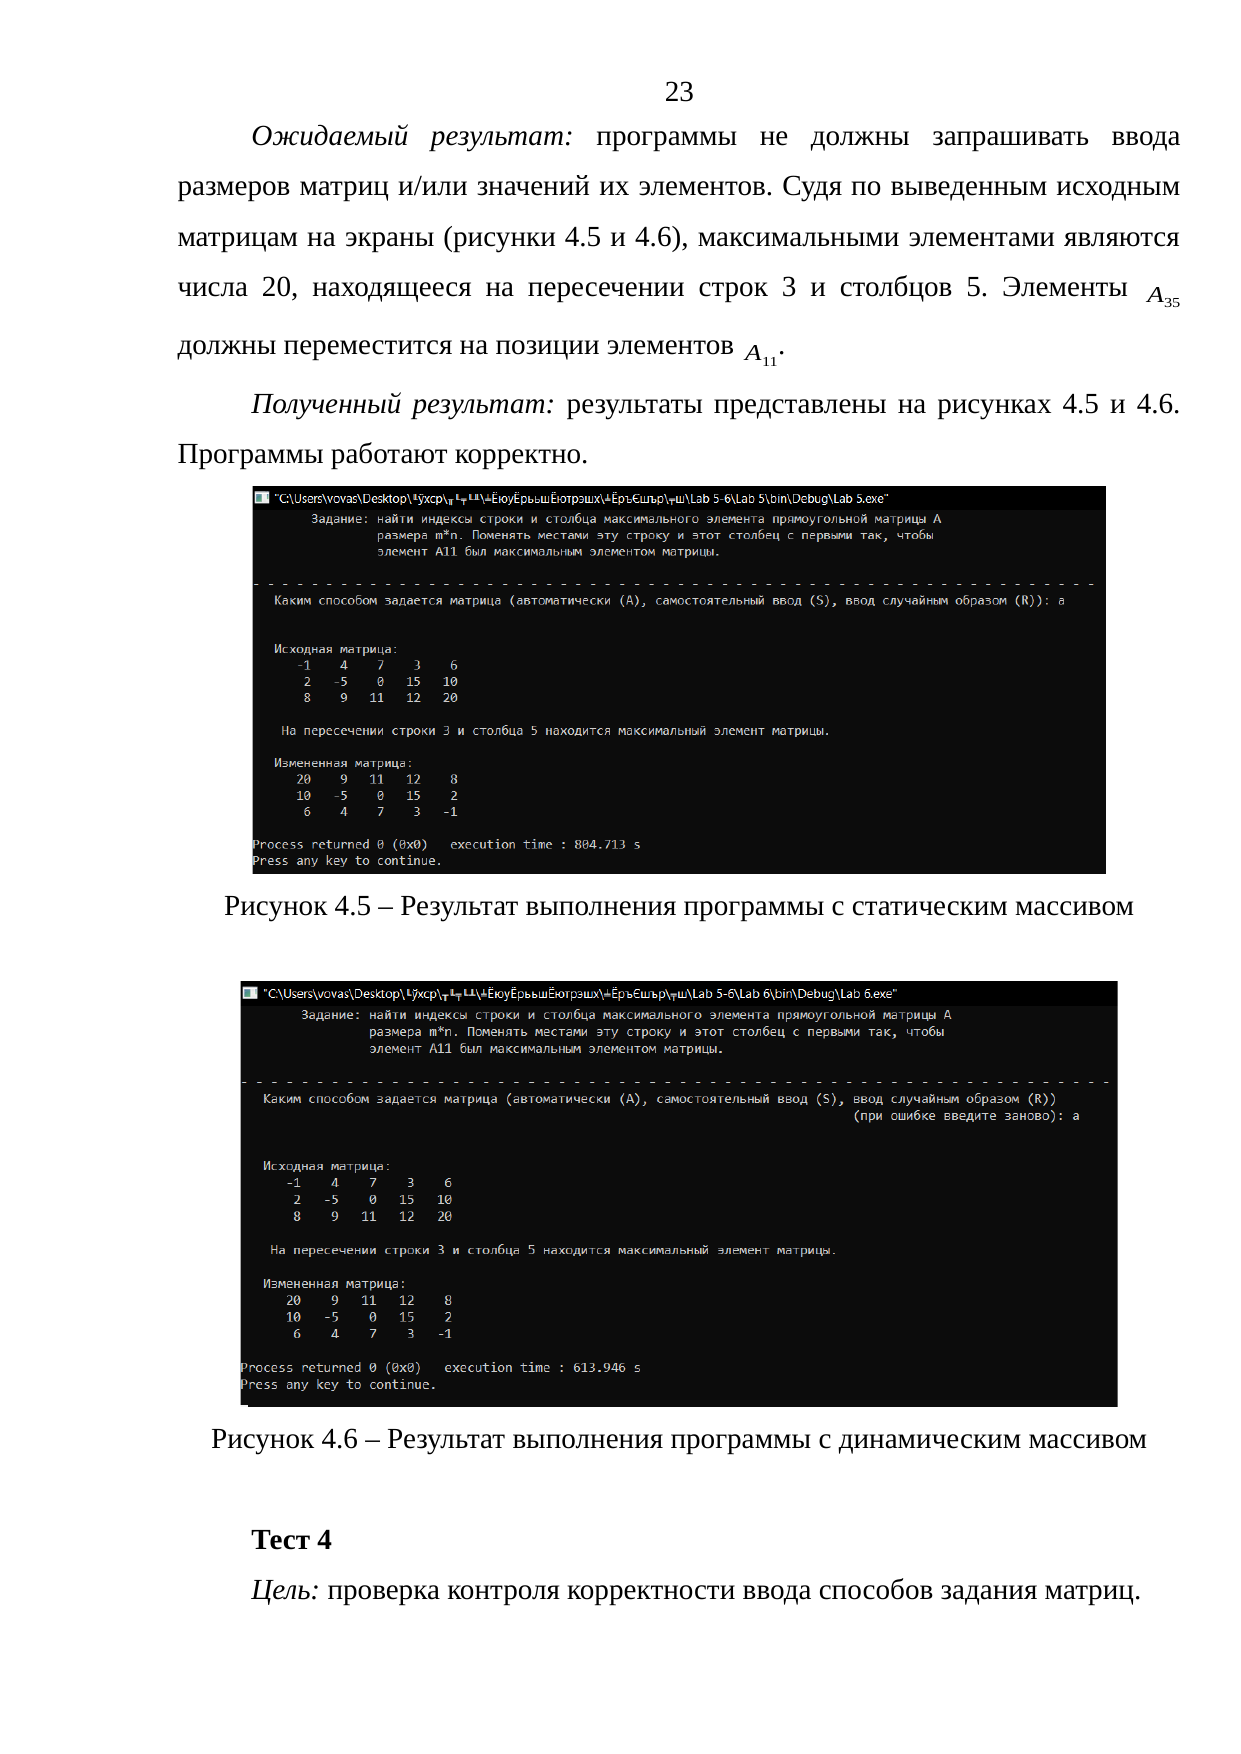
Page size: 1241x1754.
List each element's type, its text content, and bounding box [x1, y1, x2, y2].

text Ожидаемый результат: программы не должны запрашивать ввода размеров матриц и/или значений их элементов. Судя по выведенным исходным матрицам на экраны (рисунки 4.5 и 4.6), максимальными элементами являются числа 20, находящееся на пересечении строк 3 и столбцов 5. Элементы должны переместится на позиции элементов . [177, 118, 1181, 369]
text Тест 4 [177, 1522, 1181, 1555]
text Цель: проверка контроля корректности ввода способов задания матриц. [177, 1572, 1181, 1606]
text Полученный результат: результаты представлены на рисунках 4.5 и 4.6. Программы работают корректно. [177, 386, 1181, 470]
text Рисунок 4.5 – Результат выполнения программы с статическим массивом [177, 888, 1181, 921]
text Рисунок 4.6 – Результат выполнения программы с динамическим массивом [177, 1421, 1181, 1455]
